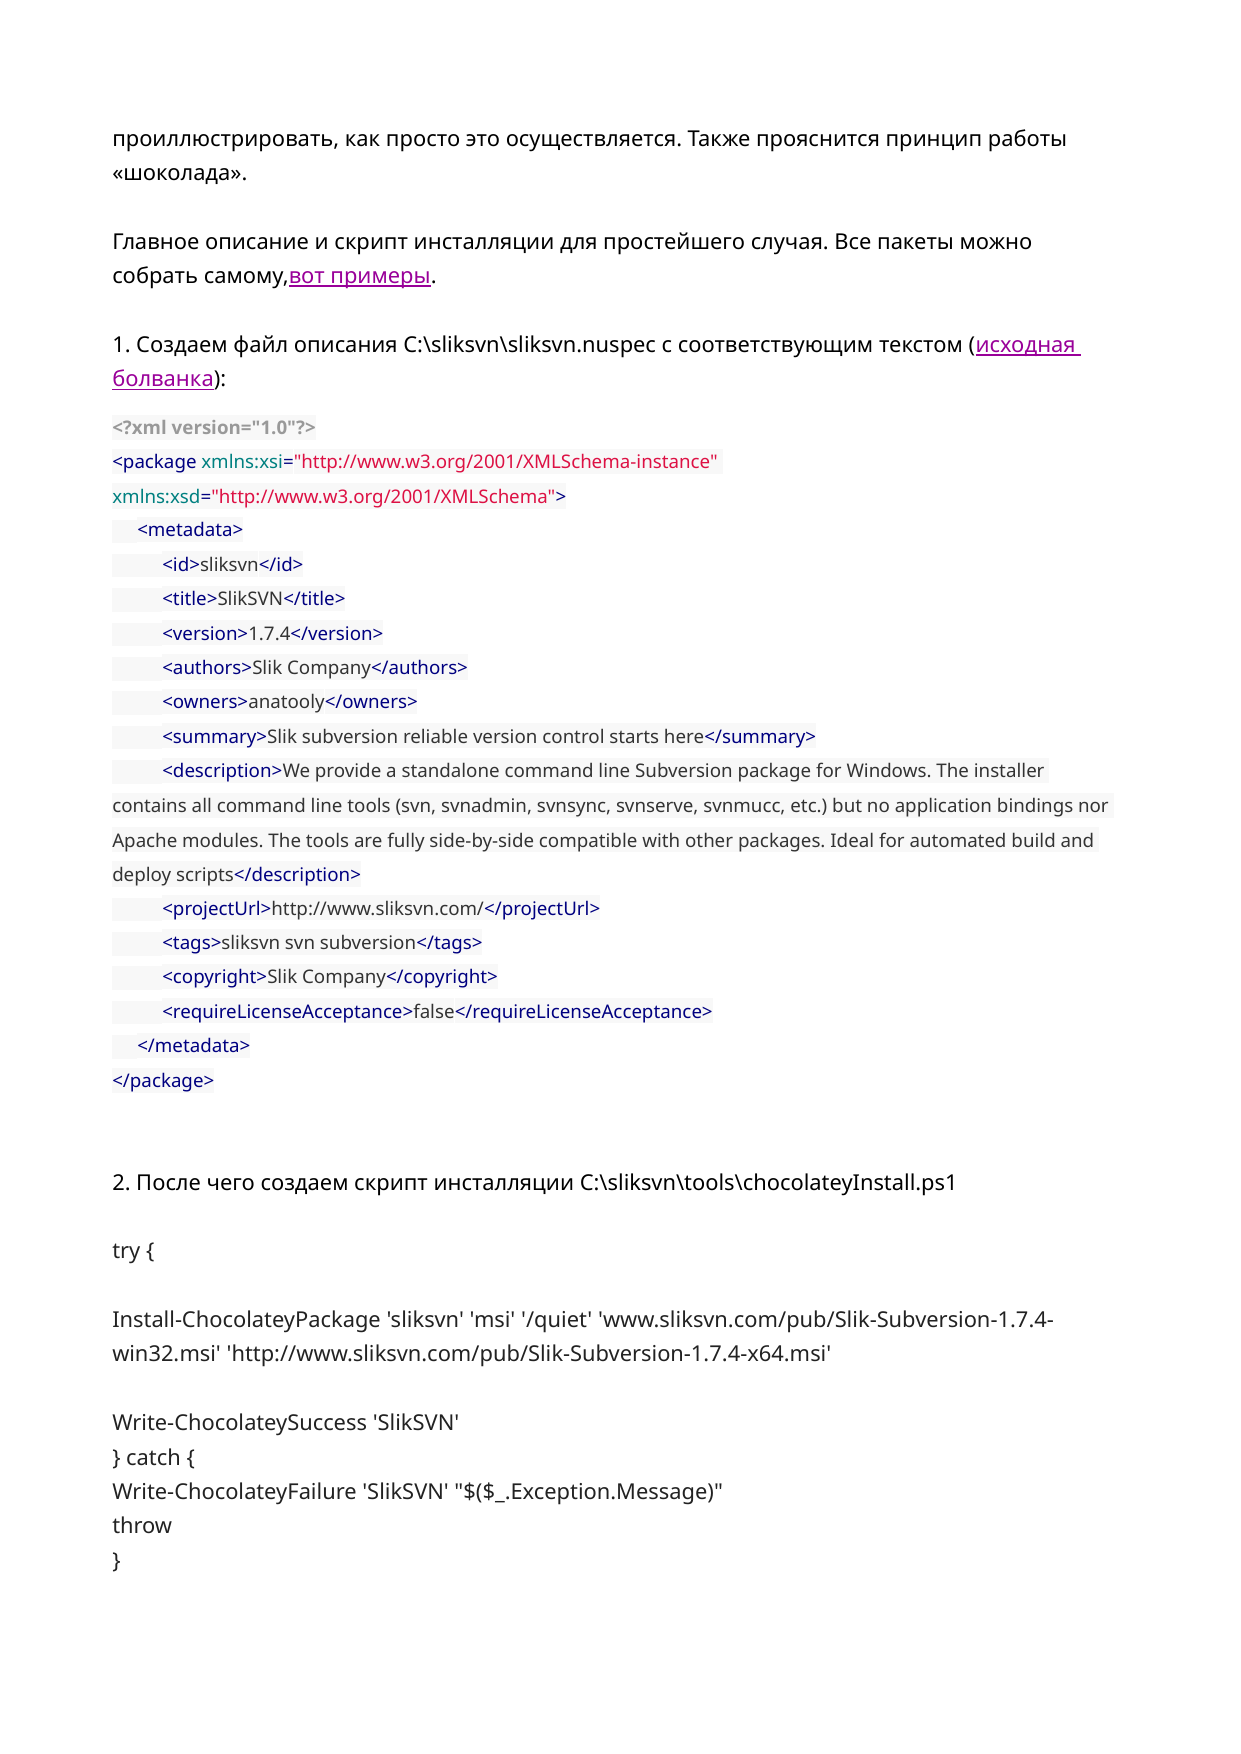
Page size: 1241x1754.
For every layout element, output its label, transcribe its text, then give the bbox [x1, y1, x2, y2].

text <owners>anatooly</owners> [112, 681, 1122, 715]
text <tags>sliksvn svn subversion</tags> [112, 921, 1122, 956]
text <authors>Slik Company</authors> [112, 646, 1122, 681]
text <version>1.7.4</version> [112, 612, 1122, 646]
text <package xmlns:xsi="http://www.w3.org/2001/XMLSchema-instance" xmlns:xsd="http://www.w3.org/2001/XMLSchema"> [112, 440, 1122, 509]
text </metadata> [112, 1024, 1122, 1059]
text 2. После чего создаем скрипт инсталляции C:\sliksvn\tools\chocolateyInstall.ps1 try { Install-ChocolateyPackage 'sliksvn' 'msi' '/quiet' 'www.sliksvn.com/pub/Slik-Subversion-1.7.4-win32.msi' 'http://www.sliksvn.com/pub/Slik-Subversion-1.7.4-x64.msi' Write-ChocolateySuccess 'SlikSVN' } catch { Write-ChocolateyFailure 'SlikSVN' "$($_.Exception.Message)" throw } [112, 1093, 1122, 1609]
text <title>SlikSVN</title> [112, 577, 1122, 612]
text проиллюстрировать, как просто это осуществляется. Также прояснится принцип работы «шоколада». Главное описание и скрипт инсталляции для простейшего случая. Все пакеты можно собрать самому,вот примеры. 1. Создаем файл описания C:\sliksvn\sliksvn.nuspec с соответствующим текстом (исходная болванка): [112, 118, 1122, 393]
text <description>We provide a standalone command line Subversion package for Windows. The installer contains all command line tools (svn, svnadmin, svnsync, svnserve, svnmucc, etc.) but no application bindings nor Apache modules. The tools are fully side-by-side compatible with other packages. Ideal for automated build and deploy scripts</description> [112, 749, 1122, 887]
text <requireLicenseAcceptance>false</requireLicenseAcceptance> [112, 990, 1122, 1024]
text <metadata> [112, 509, 1122, 543]
text <summary>Slik subversion reliable version control starts here</summary> [112, 715, 1122, 749]
text <id>sliksvn</id> [112, 543, 1122, 577]
text <copyright>Slik Company</copyright> [112, 956, 1122, 990]
text <projectUrl>http://www.sliksvn.com/</projectUrl> [112, 887, 1122, 921]
text </package> [112, 1059, 1122, 1093]
text <?xml version="1.0"?> [112, 406, 1122, 440]
